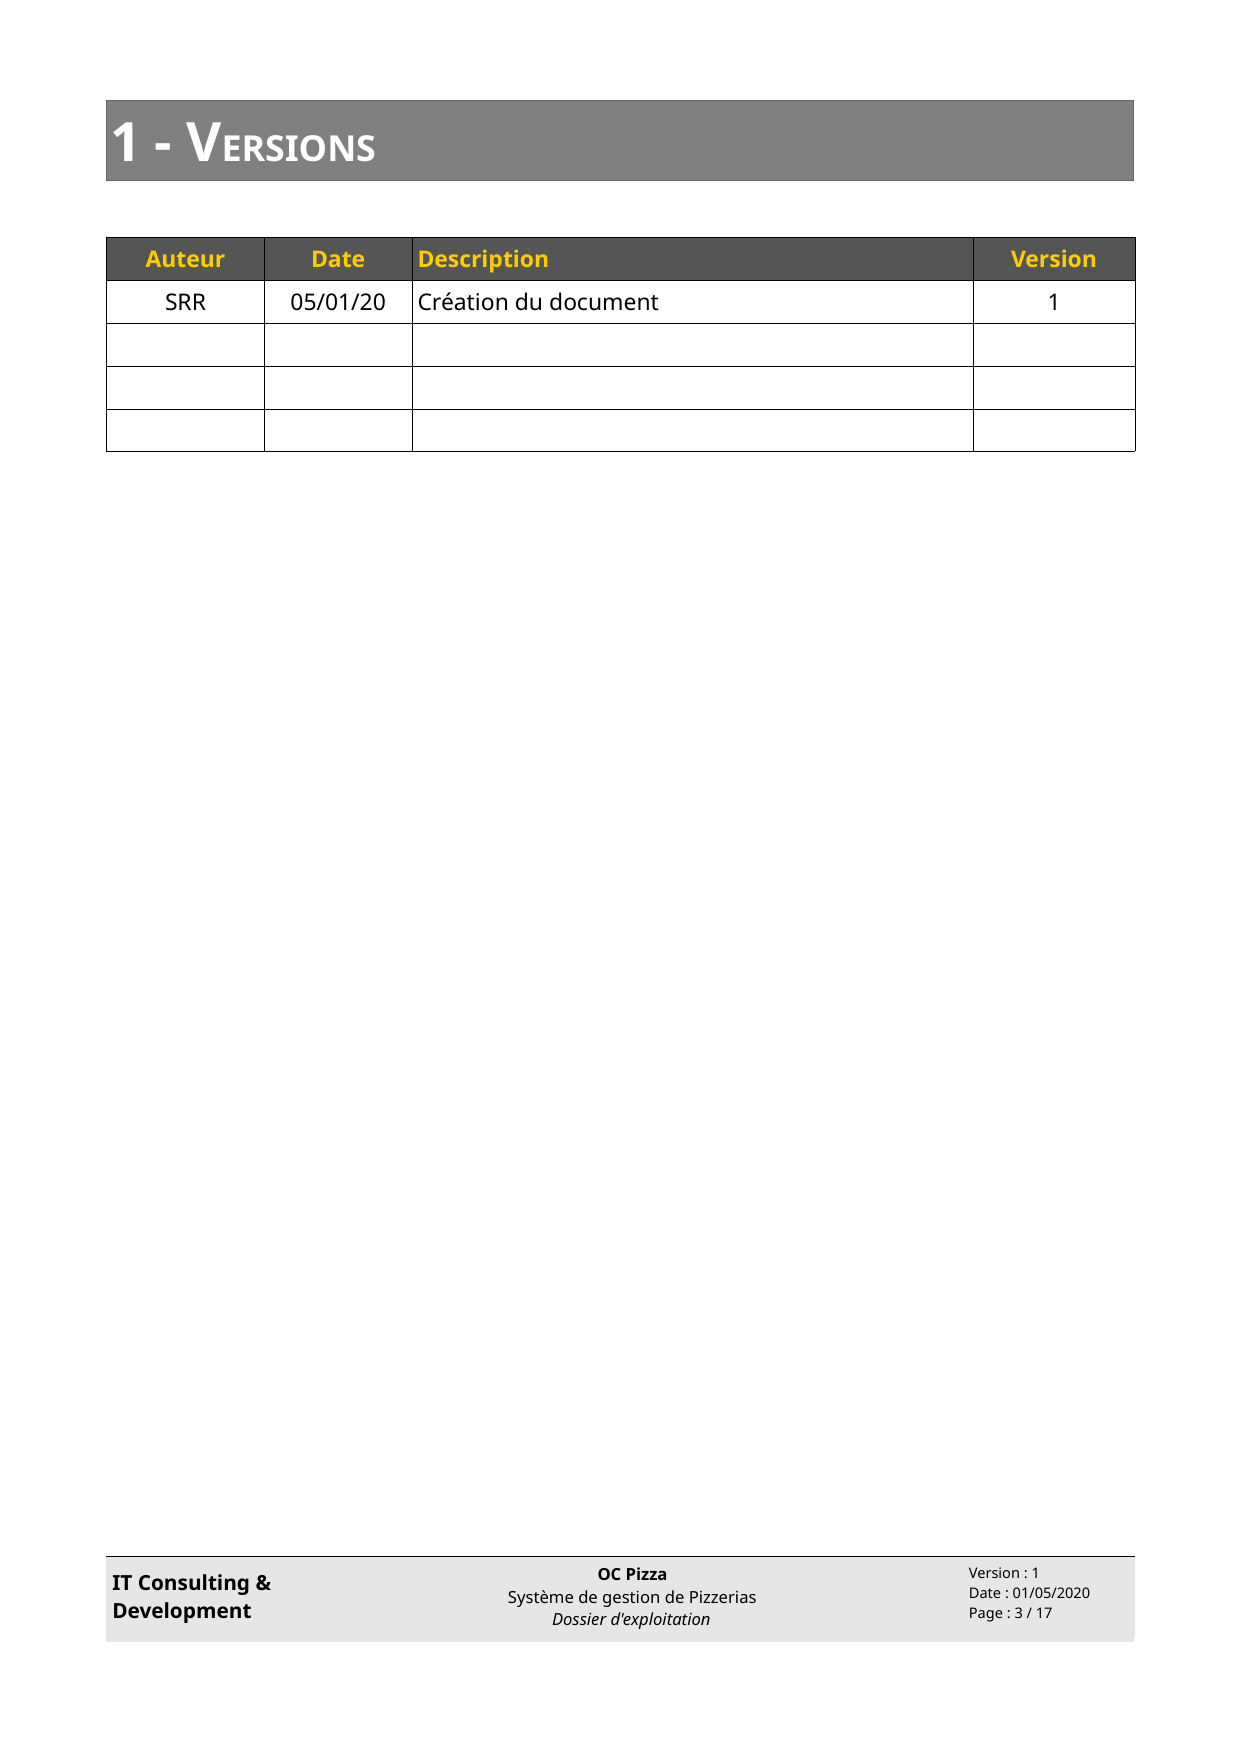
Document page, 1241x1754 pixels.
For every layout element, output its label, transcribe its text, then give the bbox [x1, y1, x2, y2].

table_header Date [265, 238, 412, 280]
table_cell [265, 410, 412, 451]
table_cell [974, 410, 1135, 451]
table_header Version [974, 238, 1135, 280]
table_cell [413, 410, 973, 451]
table_cell [107, 410, 264, 451]
table_header Description [413, 238, 973, 280]
table_cell SRR [107, 281, 264, 323]
table_cell [974, 324, 1135, 366]
table_cell [107, 367, 264, 408]
table_cell [107, 324, 264, 366]
table_header Auteur [107, 238, 264, 280]
table_cell 1 [974, 281, 1135, 323]
table_cell [265, 367, 412, 408]
table_cell 01/05/20 [265, 281, 412, 323]
table_cell [413, 367, 973, 408]
subtitle Versions [107, 101, 1133, 180]
table_cell [413, 324, 973, 366]
table_cell Création du document [413, 281, 973, 323]
table_cell [265, 324, 412, 366]
table_cell [974, 367, 1135, 408]
